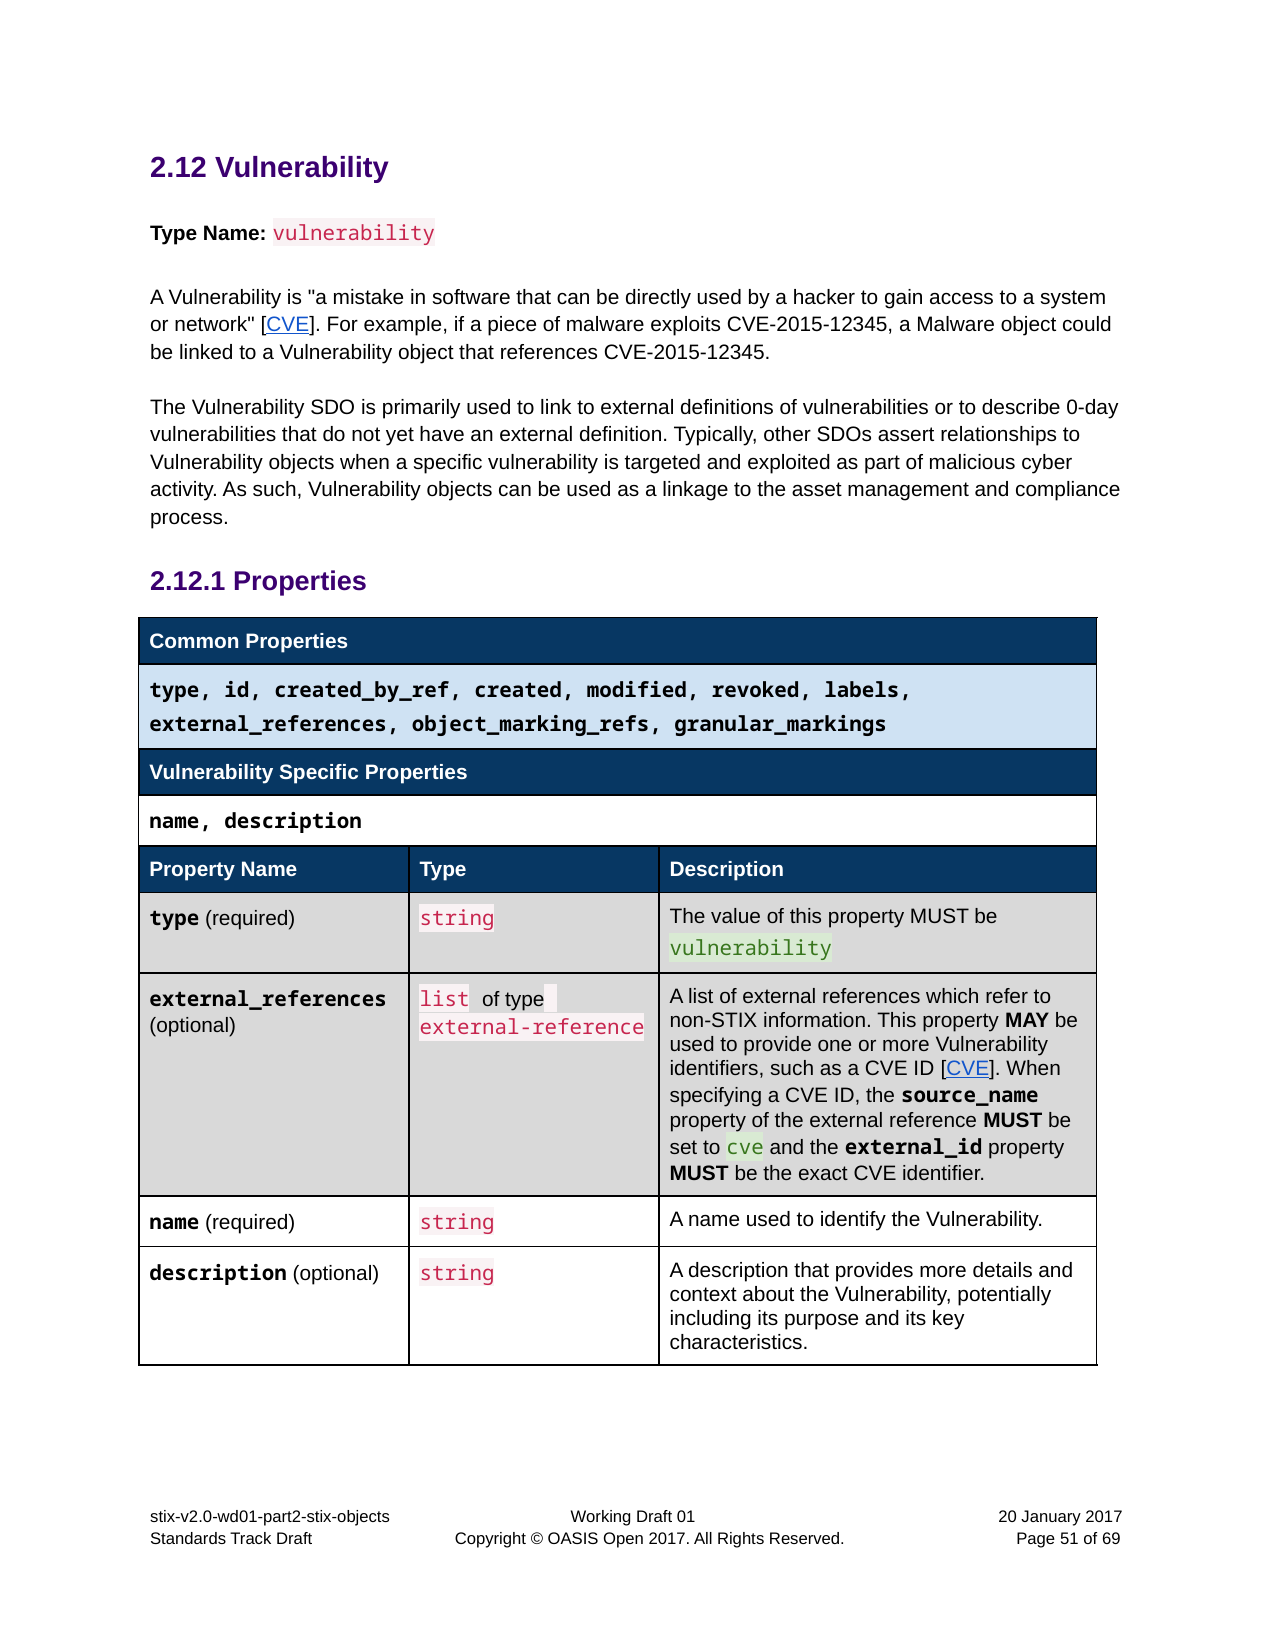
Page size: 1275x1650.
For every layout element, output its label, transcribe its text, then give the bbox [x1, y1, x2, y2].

table_cell Vulnerability Specific Properties [140, 750, 1096, 794]
table_cell Description [660, 847, 1096, 892]
table_header Common Properties [140, 618, 1096, 663]
table_cell The value of this property MUST be vulnerability [660, 893, 1096, 972]
text A Vulnerability is "a mistake in software that can be directly used by a hacker to gain access to a system or network" [CVE]. For example, if a piece of malware exploits CVE-2015-12345, a Malware object could be linked to a Vulnerability object that references CVE-2015-12345. [150, 284, 1125, 363]
table_cell A name used to identify the Vulnerability. [660, 1197, 1096, 1246]
text Type Name: vulnerability [150, 218, 1125, 246]
table_cell string [410, 893, 658, 972]
table_cell A list of external references which refer to non-STIX information. This property MAY be used to provide one or more Vulnerability identifiers, such as a CVE ID [CVE]. When specifying a CVE ID, the source_name property of the external reference MUST be set to cve and the external_id property MUST be the exact CVE identifier. [660, 974, 1096, 1195]
table_cell type (required) [140, 893, 408, 972]
table_cell Property Name [140, 847, 408, 892]
table_cell description (optional) [140, 1247, 408, 1364]
table_cell A description that provides more details and context about the Vulnerability, potentially including its purpose and its key characteristics. [660, 1247, 1096, 1364]
table_cell type, id, created_by_ref, created, modified, revoked, labels, external_references, object_marking_refs, granular_markings [139, 665, 1096, 748]
table_cell name (required) [140, 1197, 408, 1246]
table_cell Type [410, 847, 658, 892]
table_cell list of type external-reference [410, 974, 658, 1195]
table_cell name, description [139, 796, 1096, 845]
table_cell external_references (optional) [140, 974, 408, 1195]
subtitle ​2.12​ Vulnerability [150, 150, 1125, 183]
table_cell string [410, 1247, 658, 1364]
text The Vulnerability SDO is primarily used to link to external definitions of vulnerabilities or to describe 0-day vulnerabilities that do not yet have an external definition. Typically, other SDOs assert relationships to Vulnerability objects when a specific vulnerability is targeted and exploited as part of malicious cyber activity. As such, Vulnerability objects can be used as a linkage to the asset management and compliance process. [150, 394, 1125, 528]
table_cell string [410, 1197, 658, 1246]
subtitle ​2.12.1​ Properties [150, 565, 1125, 597]
